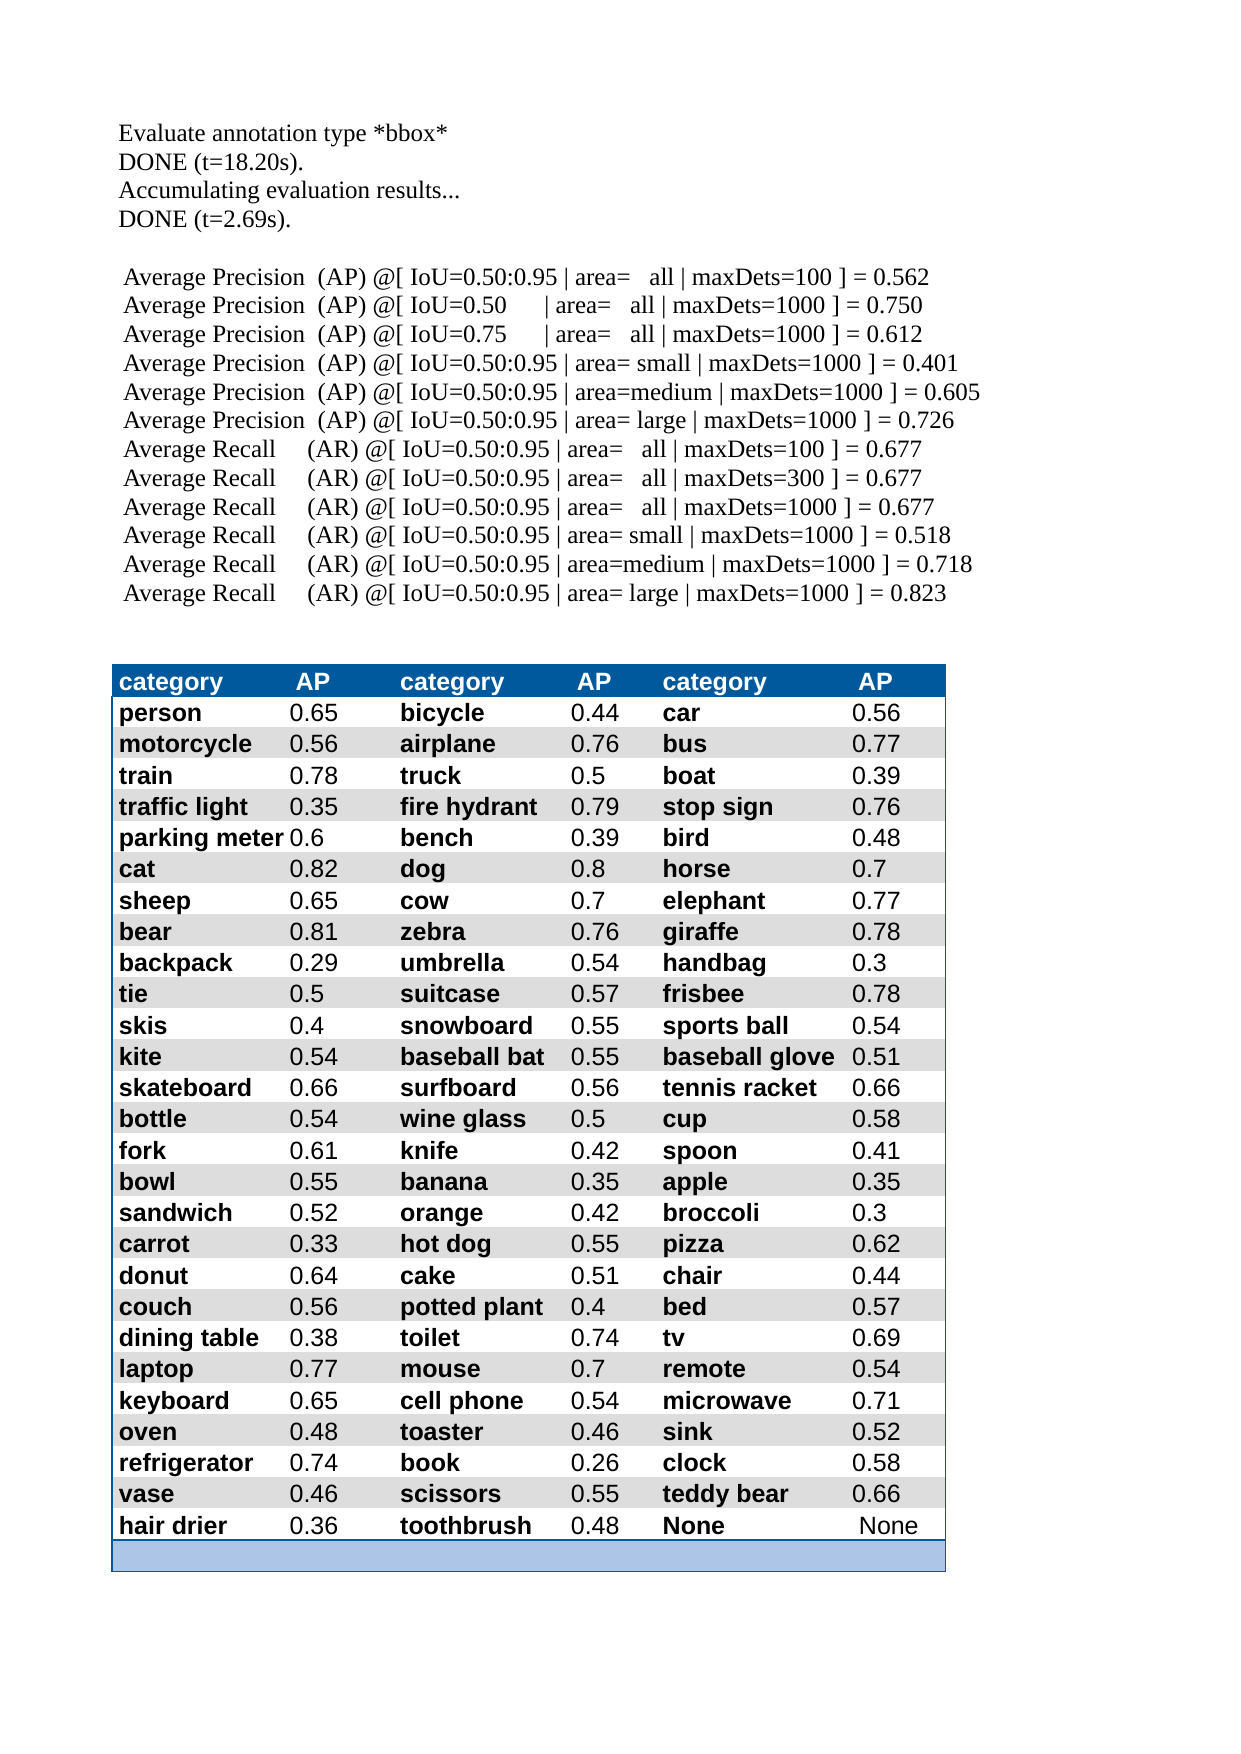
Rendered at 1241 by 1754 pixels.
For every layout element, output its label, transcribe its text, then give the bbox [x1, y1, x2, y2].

table_cell motorcycle [113, 727, 289, 758]
text Average Precision (AP) @[ IoU=0.75 | area= all | maxDets=1000 ] = 0.612 [118, 319, 1122, 348]
table_cell 0.69 [852, 1321, 945, 1352]
table_cell 0.65 [289, 883, 393, 914]
table_cell 0.39 [571, 821, 656, 852]
table_cell 0.42 [571, 1196, 656, 1227]
table_cell 0.52 [289, 1196, 393, 1227]
table_cell 0.55 [571, 1008, 656, 1039]
table_cell 0.54 [571, 1383, 656, 1414]
table_cell 0.42 [571, 1133, 656, 1164]
table_cell wine glass [393, 1102, 571, 1133]
table_cell [113, 1541, 289, 1571]
table_cell laptop [113, 1352, 289, 1383]
table_cell 0.4 [289, 1008, 393, 1039]
table_cell 0.57 [852, 1289, 945, 1321]
text Average Recall (AR) @[ IoU=0.50:0.95 | area=medium | maxDets=1000 ] = 0.718 [118, 549, 1122, 578]
table_cell zebra [393, 914, 571, 946]
table_cell sheep [113, 883, 289, 914]
text Accumulating evaluation results... [118, 176, 1122, 204]
table_cell parking meter [113, 821, 289, 852]
table_header AP [289, 664, 393, 696]
table_cell apple [656, 1164, 852, 1196]
table_cell carrot [113, 1227, 289, 1258]
table_cell 0.5 [571, 758, 656, 789]
table_cell bed [656, 1289, 852, 1321]
table_cell 0.78 [852, 914, 945, 946]
table_cell 0.52 [852, 1414, 945, 1446]
table_cell skis [113, 1008, 289, 1039]
table_cell skateboard [113, 1071, 289, 1102]
table_cell cell phone [393, 1383, 571, 1414]
table_cell handbag [656, 946, 852, 977]
table_cell 0.56 [852, 697, 945, 727]
table_cell truck [393, 758, 571, 789]
table_cell 0.7 [571, 1352, 656, 1383]
table_cell giraffe [656, 914, 852, 946]
table_cell banana [393, 1164, 571, 1196]
table_cell 0.56 [571, 1071, 656, 1102]
table_cell 0.29 [289, 946, 393, 977]
text Average Recall (AR) @[ IoU=0.50:0.95 | area= large | maxDets=1000 ] = 0.823 [118, 578, 1122, 607]
table_cell 0.35 [289, 789, 393, 821]
table_cell 0.66 [289, 1071, 393, 1102]
table_cell 0.51 [571, 1258, 656, 1289]
table_cell 0.54 [852, 1008, 945, 1039]
table_cell 0.54 [289, 1102, 393, 1133]
table_cell 0.46 [289, 1477, 393, 1508]
table_cell None [656, 1508, 852, 1539]
table_cell 0.56 [289, 1289, 393, 1321]
table_cell 0.65 [289, 1383, 393, 1414]
table_cell 0.4 [571, 1289, 656, 1321]
table_cell 0.46 [571, 1414, 656, 1446]
table_cell 0.79 [571, 789, 656, 821]
text DONE (t=18.20s). [118, 147, 1122, 176]
table_cell 0.62 [852, 1227, 945, 1258]
table_cell clock [656, 1446, 852, 1477]
table_cell bird [656, 821, 852, 852]
table_cell 0.82 [289, 852, 393, 883]
table_cell 0.33 [289, 1227, 393, 1258]
table_cell cake [393, 1258, 571, 1289]
table_cell hair drier [113, 1508, 289, 1539]
table_cell donut [113, 1258, 289, 1289]
table_cell cup [656, 1102, 852, 1133]
table_cell bear [113, 914, 289, 946]
table_cell horse [656, 852, 852, 883]
table_cell 0.77 [852, 883, 945, 914]
table_cell refrigerator [113, 1446, 289, 1477]
table_cell 0.7 [852, 852, 945, 883]
table_cell 0.61 [289, 1133, 393, 1164]
table_cell tie [113, 977, 289, 1008]
table_cell 0.48 [289, 1414, 393, 1446]
text Average Recall (AR) @[ IoU=0.50:0.95 | area= small | maxDets=1000 ] = 0.518 [118, 521, 1122, 549]
table_cell 0.5 [289, 977, 393, 1008]
table_cell sink [656, 1414, 852, 1446]
table_cell 0.64 [289, 1258, 393, 1289]
table_cell fork [113, 1133, 289, 1164]
table_header AP [852, 664, 946, 696]
text Evaluate annotation type *bbox* [118, 118, 1122, 147]
table_cell [571, 1541, 656, 1571]
table_cell 0.66 [852, 1477, 945, 1508]
table_cell 0.58 [852, 1102, 945, 1133]
table_cell broccoli [656, 1196, 852, 1227]
table_cell bottle [113, 1102, 289, 1133]
table_cell [393, 1541, 571, 1571]
table_cell 0.76 [571, 727, 656, 758]
table_cell remote [656, 1352, 852, 1383]
table_cell 0.77 [852, 727, 945, 758]
table_cell 0.81 [289, 914, 393, 946]
table_cell 0.55 [289, 1164, 393, 1196]
table_cell 0.48 [852, 821, 945, 852]
table_cell orange [393, 1196, 571, 1227]
text Average Precision (AP) @[ IoU=0.50:0.95 | area= small | maxDets=1000 ] = 0.401 [118, 348, 1122, 377]
table_cell traffic light [113, 789, 289, 821]
table_cell potted plant [393, 1289, 571, 1321]
table_cell cat [113, 852, 289, 883]
table_cell scissors [393, 1477, 571, 1508]
table_cell 0.78 [289, 758, 393, 789]
table_cell 0.41 [852, 1133, 945, 1164]
table_cell 0.71 [852, 1383, 945, 1414]
table_cell 0.51 [852, 1039, 945, 1071]
text Average Precision (AP) @[ IoU=0.50 | area= all | maxDets=1000 ] = 0.750 [118, 291, 1122, 319]
table_cell [852, 1541, 945, 1571]
table_cell [656, 1541, 852, 1571]
table_cell chair [656, 1258, 852, 1289]
table_cell 0.3 [852, 946, 945, 977]
table_cell baseball glove [656, 1039, 852, 1071]
table_cell tv [656, 1321, 852, 1352]
table_cell person [113, 697, 289, 727]
table_cell boat [656, 758, 852, 789]
table_cell 0.65 [289, 697, 393, 727]
text Average Recall (AR) @[ IoU=0.50:0.95 | area= all | maxDets=1000 ] = 0.677 [118, 492, 1122, 521]
table_cell car [656, 697, 852, 727]
table_cell 0.54 [289, 1039, 393, 1071]
table_cell kite [113, 1039, 289, 1071]
table_cell tennis racket [656, 1071, 852, 1102]
table_cell teddy bear [656, 1477, 852, 1508]
table_cell surfboard [393, 1071, 571, 1102]
table_header category [656, 664, 852, 696]
table_cell 0.55 [571, 1039, 656, 1071]
table_cell bench [393, 821, 571, 852]
table_cell 0.36 [289, 1508, 393, 1539]
table_cell 0.54 [571, 946, 656, 977]
table_cell toaster [393, 1414, 571, 1446]
table_cell vase [113, 1477, 289, 1508]
text Average Recall (AR) @[ IoU=0.50:0.95 | area= all | maxDets=100 ] = 0.677 [118, 434, 1122, 463]
table_cell fire hydrant [393, 789, 571, 821]
table_cell 0.44 [852, 1258, 945, 1289]
table_cell dog [393, 852, 571, 883]
table_cell 0.66 [852, 1071, 945, 1102]
table_cell oven [113, 1414, 289, 1446]
table_cell bowl [113, 1164, 289, 1196]
text DONE (t=2.69s). [118, 204, 1122, 233]
table_cell spoon [656, 1133, 852, 1164]
text Average Recall (AR) @[ IoU=0.50:0.95 | area= all | maxDets=300 ] = 0.677 [118, 463, 1122, 492]
table_cell umbrella [393, 946, 571, 977]
table_cell stop sign [656, 789, 852, 821]
table_header category [393, 664, 571, 696]
table_header AP [571, 664, 656, 696]
table_cell 0.76 [571, 914, 656, 946]
table_cell keyboard [113, 1383, 289, 1414]
table_cell bicycle [393, 697, 571, 727]
table_cell cow [393, 883, 571, 914]
table_cell 0.8 [571, 852, 656, 883]
table_cell frisbee [656, 977, 852, 1008]
table_cell toothbrush [393, 1508, 571, 1539]
table_cell 0.78 [852, 977, 945, 1008]
table_cell 0.38 [289, 1321, 393, 1352]
table_header category [112, 664, 289, 696]
table_cell 0.44 [571, 697, 656, 727]
table_cell couch [113, 1289, 289, 1321]
table_cell 0.48 [571, 1508, 656, 1539]
table_cell 0.74 [289, 1446, 393, 1477]
table_cell 0.6 [289, 821, 393, 852]
table_cell 0.35 [852, 1164, 945, 1196]
table_cell elephant [656, 883, 852, 914]
text Average Precision (AP) @[ IoU=0.50:0.95 | area= all | maxDets=100 ] = 0.562 [118, 262, 1122, 291]
table_cell airplane [393, 727, 571, 758]
table_cell 0.39 [852, 758, 945, 789]
table_cell mouse [393, 1352, 571, 1383]
table_cell 0.77 [289, 1352, 393, 1383]
table_cell 0.3 [852, 1196, 945, 1227]
table_cell 0.55 [571, 1477, 656, 1508]
table_cell sports ball [656, 1008, 852, 1039]
table_cell dining table [113, 1321, 289, 1352]
table_cell 0.26 [571, 1446, 656, 1477]
table_cell 0.58 [852, 1446, 945, 1477]
table_cell 0.56 [289, 727, 393, 758]
table_cell backpack [113, 946, 289, 977]
table_cell None [852, 1508, 945, 1539]
table_cell 0.57 [571, 977, 656, 1008]
table_cell 0.55 [571, 1227, 656, 1258]
table_cell 0.54 [852, 1352, 945, 1383]
table_cell 0.7 [571, 883, 656, 914]
text Average Precision (AP) @[ IoU=0.50:0.95 | area= large | maxDets=1000 ] = 0.726 [118, 406, 1122, 434]
table_cell sandwich [113, 1196, 289, 1227]
table_cell book [393, 1446, 571, 1477]
text Average Precision (AP) @[ IoU=0.50:0.95 | area=medium | maxDets=1000 ] = 0.605 [118, 377, 1122, 406]
table_cell hot dog [393, 1227, 571, 1258]
table_cell bus [656, 727, 852, 758]
table_cell 0.35 [571, 1164, 656, 1196]
table_cell 0.74 [571, 1321, 656, 1352]
table_cell 0.5 [571, 1102, 656, 1133]
table_cell knife [393, 1133, 571, 1164]
table_cell snowboard [393, 1008, 571, 1039]
table_cell [289, 1541, 393, 1571]
table_cell pizza [656, 1227, 852, 1258]
table_cell suitcase [393, 977, 571, 1008]
table_cell train [113, 758, 289, 789]
table_cell baseball bat [393, 1039, 571, 1071]
table_cell toilet [393, 1321, 571, 1352]
table_cell microwave [656, 1383, 852, 1414]
table_cell 0.76 [852, 789, 945, 821]
